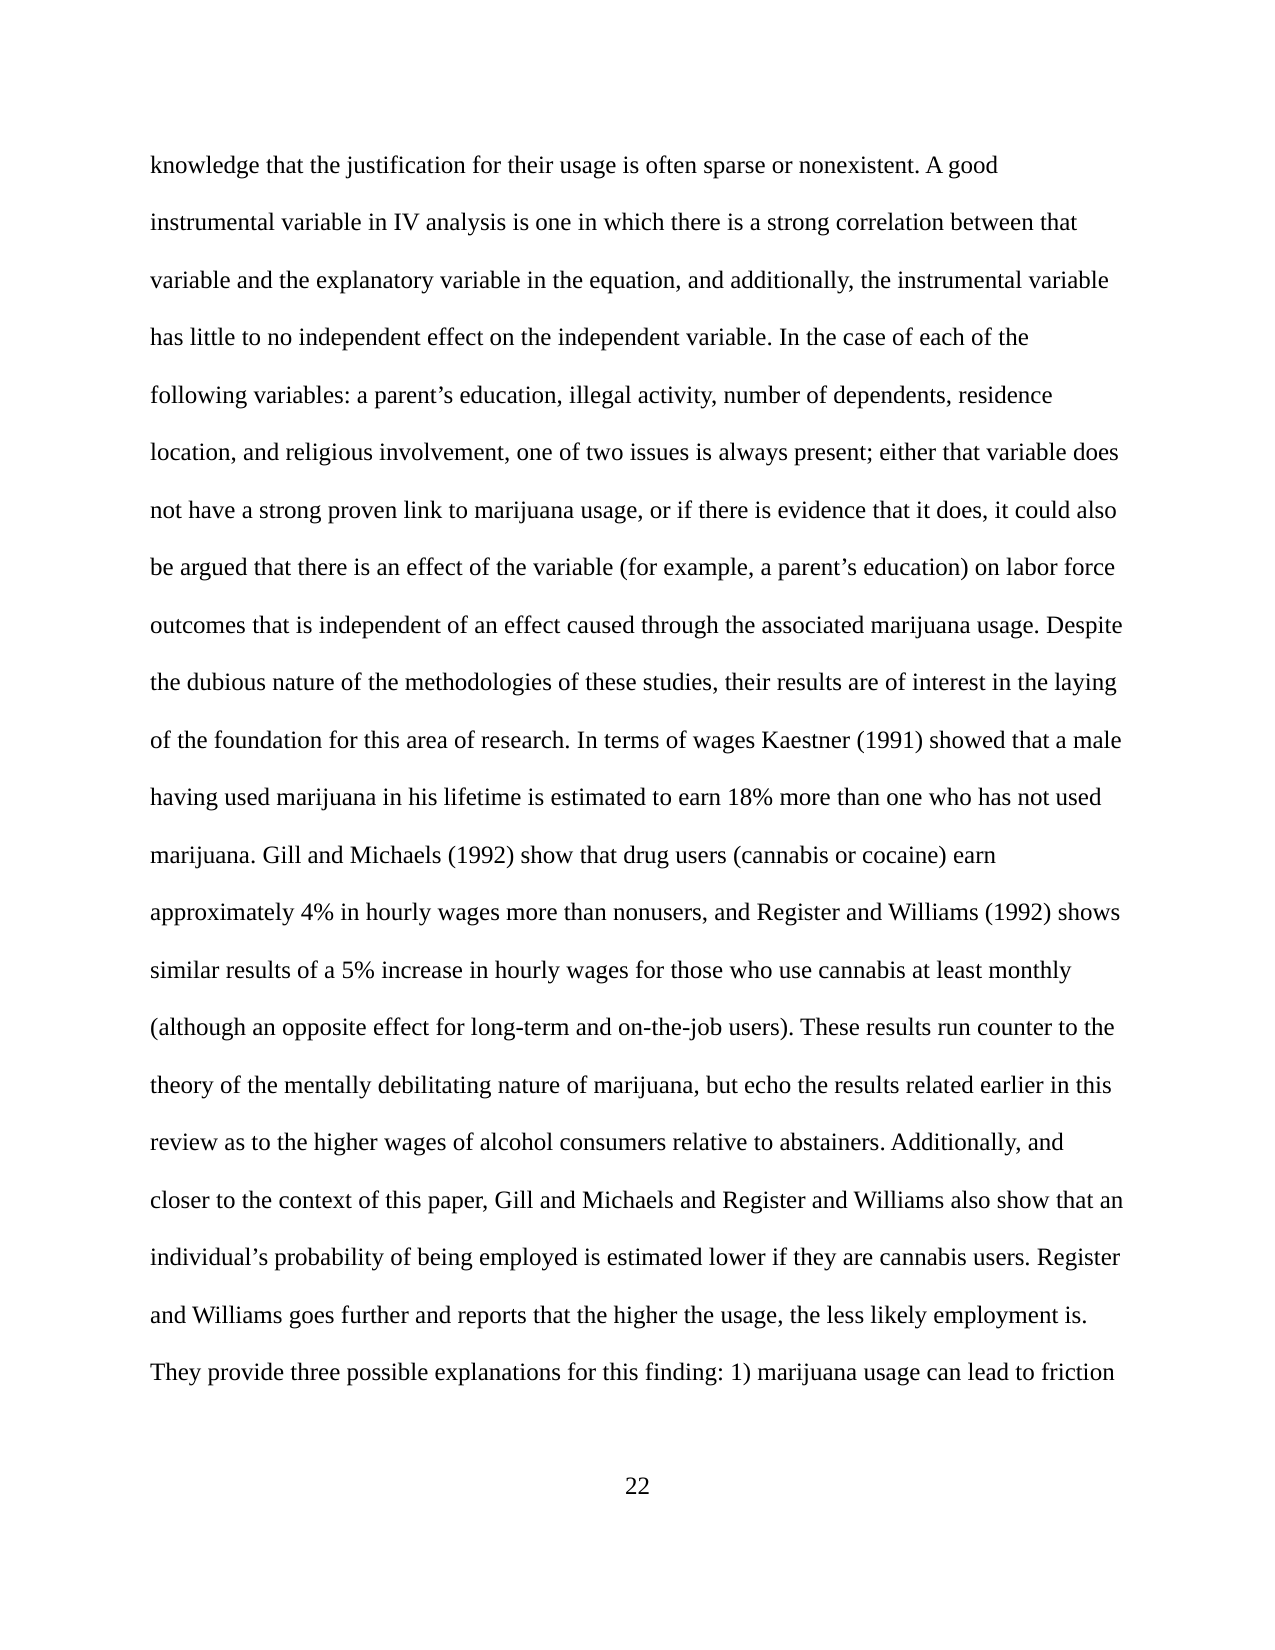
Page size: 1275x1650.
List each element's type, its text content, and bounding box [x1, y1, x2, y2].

text knowledge that the justification for their usage is often sparse or nonexistent. A good instrumental variable in IV analysis is one in which there is a strong correlation between that variable and the explanatory variable in the equation, and additionally, the instrumental variable has little to no independent effect on the independent variable. In the case of each of the following variables: a parent’s education, illegal activity, number of dependents, residence location, and religious involvement, one of two issues is always present; either that variable does not have a strong proven link to marijuana usage, or if there is evidence that it does, it could also be argued that there is an effect of the variable (for example, a parent’s education) on labor force outcomes that is independent of an effect caused through the associated marijuana usage. Despite the dubious nature of the methodologies of these studies, their results are of interest in the laying of the foundation for this area of research. In terms of wages Kaestner (1991) showed that a male having used marijuana in his lifetime is estimated to earn 18% more than one who has not used marijuana. Gill and Michaels (1992) show that drug users (cannabis or cocaine) earn approximately 4% in hourly wages more than nonusers, and Register and Williams (1992) shows similar results of a 5% increase in hourly wages for those who use cannabis at least monthly (although an opposite effect for long-term and on-the-job users). These results run counter to the theory of the mentally debilitating nature of marijuana, but echo the results related earlier in this review as to the higher wages of alcohol consumers relative to abstainers. Additionally, and closer to the context of this paper, Gill and Michaels and Register and Williams also show that an individual’s probability of being employed is estimated lower if they are cannabis users. Register and Williams goes further and reports that the higher the usage, the less likely employment is. They provide three possible explanations for this finding: 1) marijuana usage can lead to friction [150, 150, 1125, 1386]
